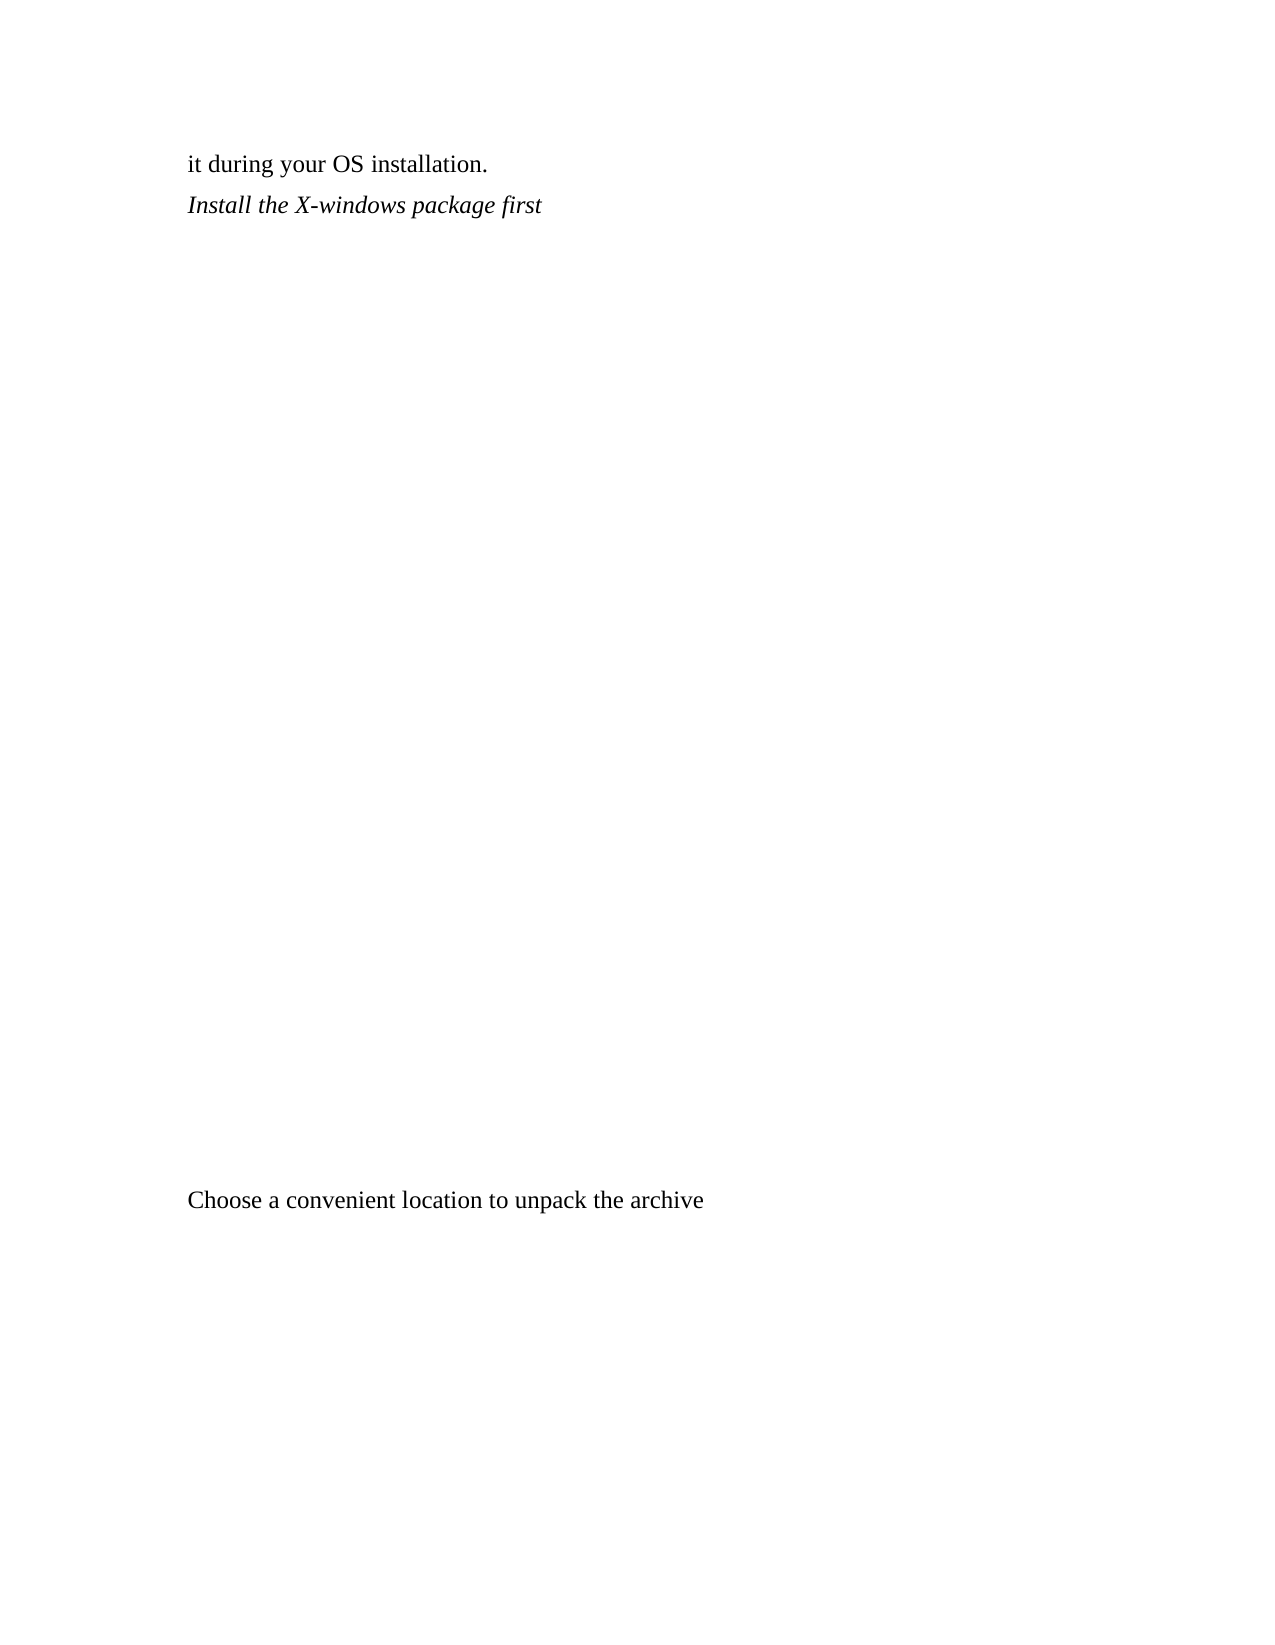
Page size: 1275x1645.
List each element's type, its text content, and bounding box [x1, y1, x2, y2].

text Install the X-windows package first [187, 191, 1087, 218]
text it during your OS installation. [187, 150, 1087, 178]
text Choose a convenient location to unpack the archive [187, 1186, 1087, 1214]
